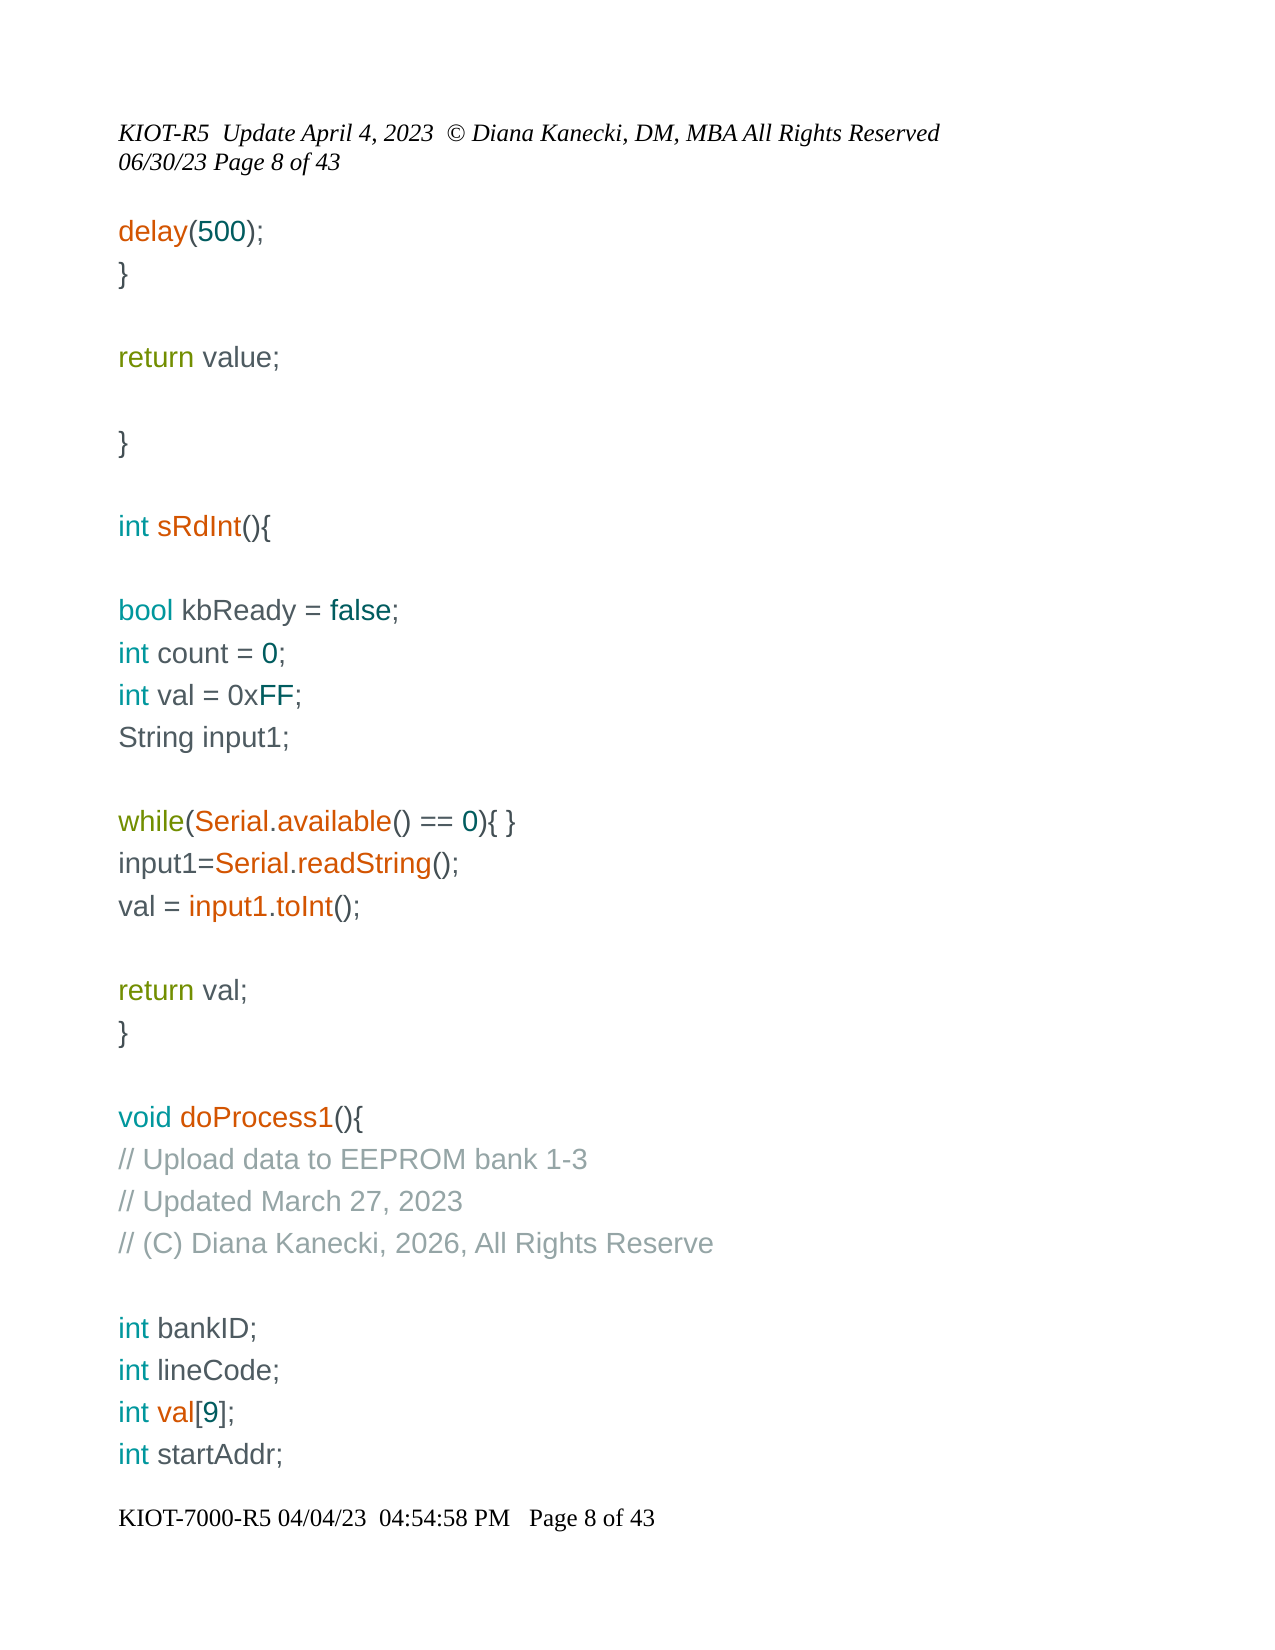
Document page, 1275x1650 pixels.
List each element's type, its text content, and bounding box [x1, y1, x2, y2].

text bool kbReady = false; [118, 585, 1157, 627]
text int sRdInt(){ [118, 500, 1157, 543]
text int val[9]; [118, 1386, 1157, 1428]
text return value; [118, 332, 1157, 374]
text input1=Serial.readString(); [118, 838, 1157, 880]
text } [118, 247, 1157, 289]
text } [118, 1007, 1157, 1049]
text // Upload data to EEPROM bank 1-3 [118, 1133, 1157, 1175]
text void doProcess1(){ [118, 1091, 1157, 1133]
text int count = 0; [118, 627, 1157, 669]
text int lineCode; [118, 1344, 1157, 1386]
text // Updated March 27, 2023 [118, 1175, 1157, 1218]
text String input1; [118, 711, 1157, 753]
text } [118, 416, 1157, 458]
text int bankID; [118, 1302, 1157, 1344]
text return val; [118, 964, 1157, 1007]
text int startAddr; [118, 1428, 1157, 1471]
text int val = 0xFF; [118, 669, 1157, 711]
text // (C) Diana Kanecki, 2026, All Rights Reserve [118, 1218, 1157, 1260]
text val = input1.toInt(); [118, 880, 1157, 922]
text delay(500); [118, 205, 1157, 247]
text while(Serial.available() == 0){ } [118, 796, 1157, 838]
